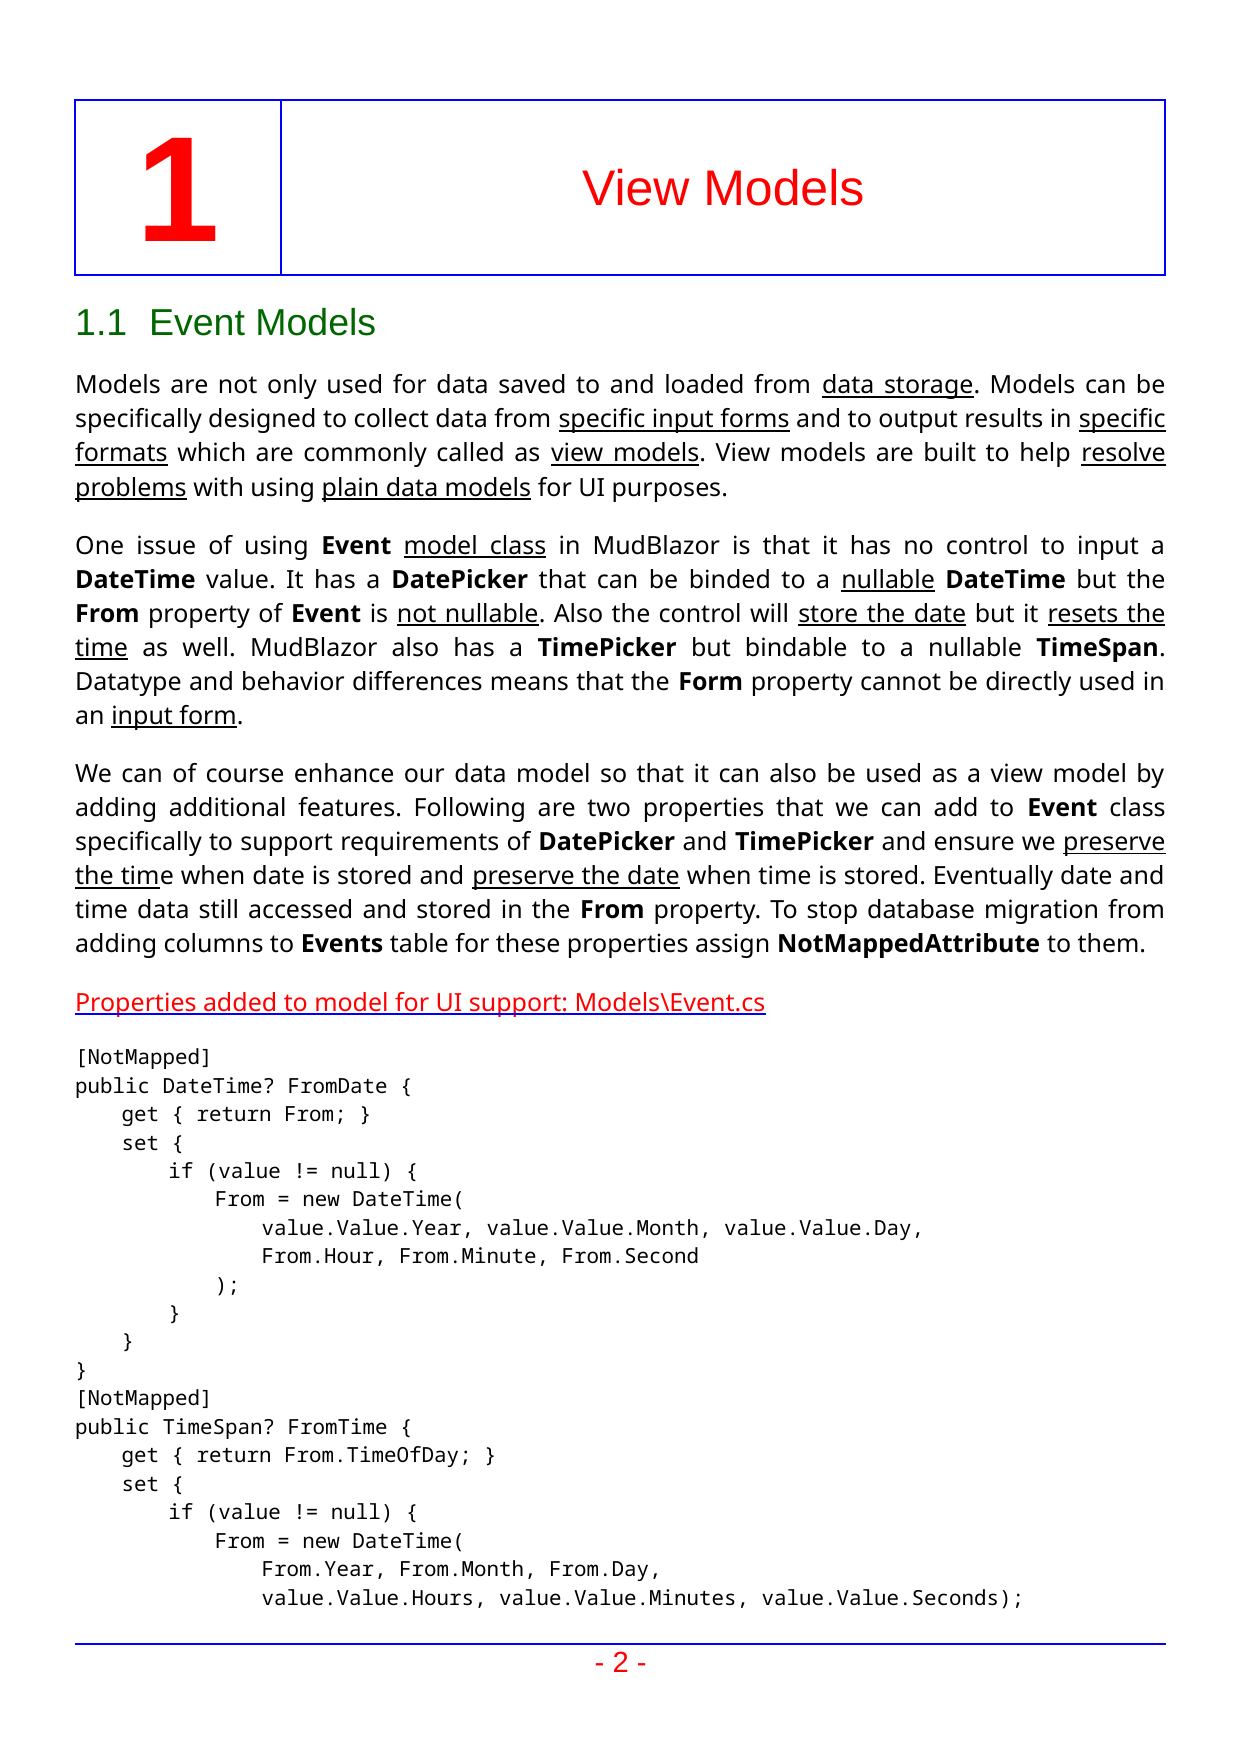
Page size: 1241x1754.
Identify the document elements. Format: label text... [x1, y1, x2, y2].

text value.Value.Hours, value.Value.Minutes, value.Value.Seconds); [75, 1583, 1166, 1611]
table_header View Models [282, 101, 1164, 274]
text value.Value.Year, value.Value.Month, value.Value.Day, [75, 1213, 1166, 1241]
text 1.1 Event Models [75, 300, 1166, 343]
text } [75, 1298, 1166, 1327]
text [NotMapped] [75, 1042, 1166, 1071]
text From = new DateTime( [75, 1184, 1166, 1213]
text Models are not only used for data saved to and loaded from data storage. Models can be specifically designed to collect data from specific input forms and to output results in specific formats which are commonly called as view models. View models are built to help resolve problems with using plain data models for UI purposes. [75, 367, 1166, 503]
text We can of course enhance our data model so that it can also be used as a view model by adding additional features. Following are two properties that we can add to Event class specifically to support requirements of DatePicker and TimePicker and ensure we preserve the time when date is stored and preserve the date when time is stored. Eventually date and time data still accessed and stored in the From property. To stop database migration from adding columns to Events table for these properties assign NotMappedAttribute to them. [75, 756, 1166, 960]
text get { return From; } [75, 1099, 1166, 1128]
text if (value != null) { [75, 1156, 1166, 1184]
text ); [75, 1270, 1166, 1298]
text From.Year, From.Month, From.Day, [75, 1554, 1166, 1583]
table_header 1 [76, 101, 280, 274]
text public DateTime? FromDate { [75, 1071, 1166, 1099]
text set { [75, 1128, 1166, 1156]
text From = new DateTime( [75, 1526, 1166, 1554]
text From.Hour, From.Minute, From.Second [75, 1241, 1166, 1270]
text if (value != null) { [75, 1497, 1166, 1526]
text set { [75, 1469, 1166, 1497]
text Properties added to model for UI support: Models\Event.cs [75, 984, 1166, 1018]
text get { return From.TimeOfDay; } [75, 1440, 1166, 1469]
text } [75, 1355, 1166, 1383]
text [NotMapped] [75, 1383, 1166, 1412]
text public TimeSpan? FromTime { [75, 1412, 1166, 1440]
text One issue of using Event model class in MudBlazor is that it has no control to input a DateTime value. It has a DatePicker that can be binded to a nullable DateTime but the From property of Event is not nullable. Also the control will store the date but it resets the time as well. MudBlazor also has a TimePicker but bindable to a nullable TimeSpan. Datatype and behavior differences means that the Form property cannot be directly used in an input form. [75, 527, 1166, 732]
text } [75, 1327, 1166, 1355]
